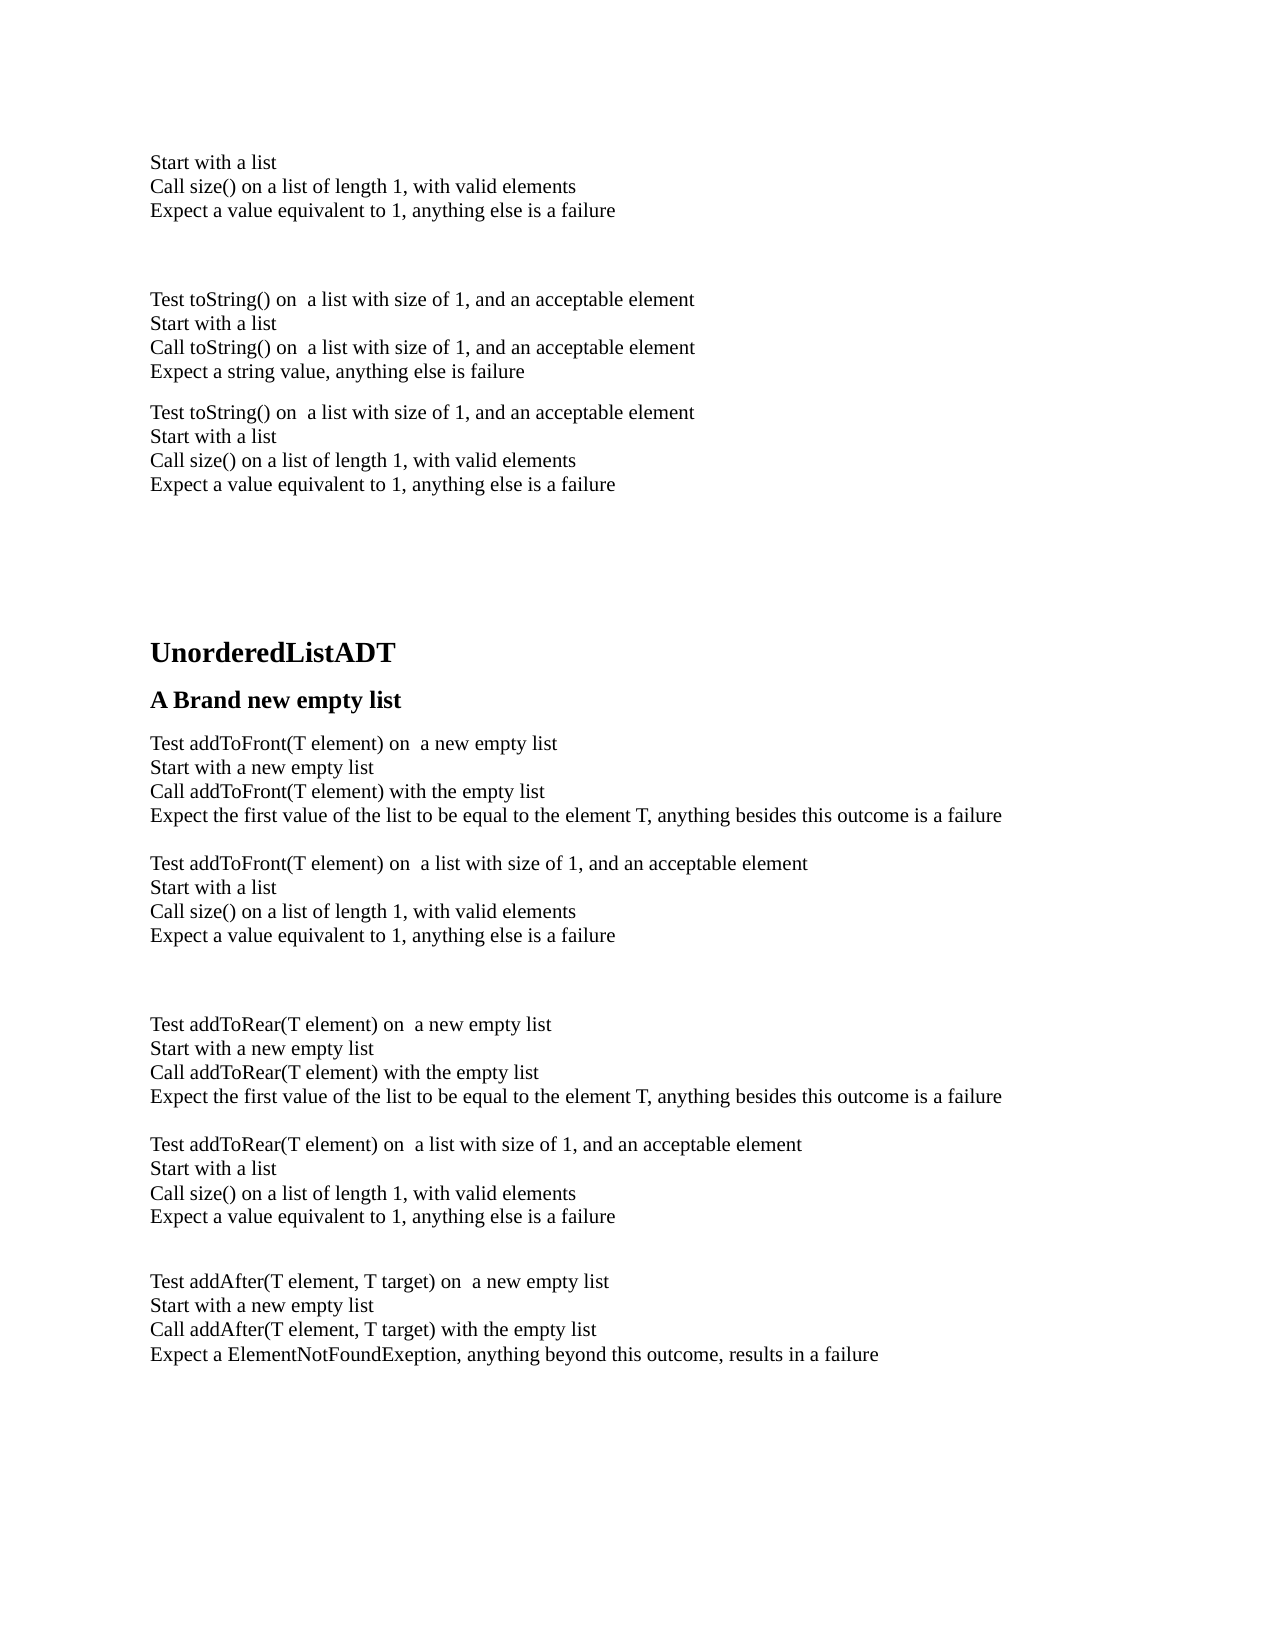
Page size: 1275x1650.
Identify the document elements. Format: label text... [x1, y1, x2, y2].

text A Brand new empty list [150, 685, 1125, 714]
text Test addToFront(T element) on a new empty list [150, 731, 1125, 755]
text Test toString() on a list with size of 1, and an acceptable element [150, 400, 1125, 424]
text Test toString() on a list with size of 1, and an acceptable element [150, 287, 1125, 311]
text Start with a list Call size() on a list of length 1, with valid elements Expect a value equivalent to 1, anything else is a failure [150, 875, 1125, 947]
text Expect a string value, anything else is failure [150, 359, 1125, 383]
text Test addToFront(T element) on a list with size of 1, and an acceptable element [150, 851, 1125, 875]
text Start with a list Call size() on a list of length 1, with valid elements Expect a value equivalent to 1, anything else is a failure [150, 424, 1125, 496]
text Start with a new empty list Call addToRear(T element) with the empty list [150, 1036, 1125, 1084]
text Start with a list Call toString() on a list with size of 1, and an acceptable element [150, 311, 1125, 359]
text Test addAfter(T element, T target) on a new empty list [150, 1269, 1125, 1293]
text Expect a ElementNotFoundExeption, anything beyond this outcome, results in a failure [150, 1341, 1125, 1366]
text Start with a list Call size() on a list of length 1, with valid elements Expect a value equivalent to 1, anything else is a failure [150, 150, 1125, 222]
text Expect the first value of the list to be equal to the element T, anything besides this outcome is a failure [150, 1084, 1125, 1108]
text Start with a list Call size() on a list of length 1, with valid elements Expect a value equivalent to 1, anything else is a failure [150, 1156, 1125, 1228]
text Start with a new empty list Call addToFront(T element) with the empty list [150, 755, 1125, 803]
text Test addToRear(T element) on a list with size of 1, and an acceptable element [150, 1132, 1125, 1156]
text Expect the first value of the list to be equal to the element T, anything besides this outcome is a failure [150, 803, 1125, 827]
text Start with a new empty list Call addAfter(T element, T target) with the empty list [150, 1293, 1125, 1341]
text UnorderedListADT [150, 635, 1125, 668]
text Test addToRear(T element) on a new empty list [150, 1012, 1125, 1036]
